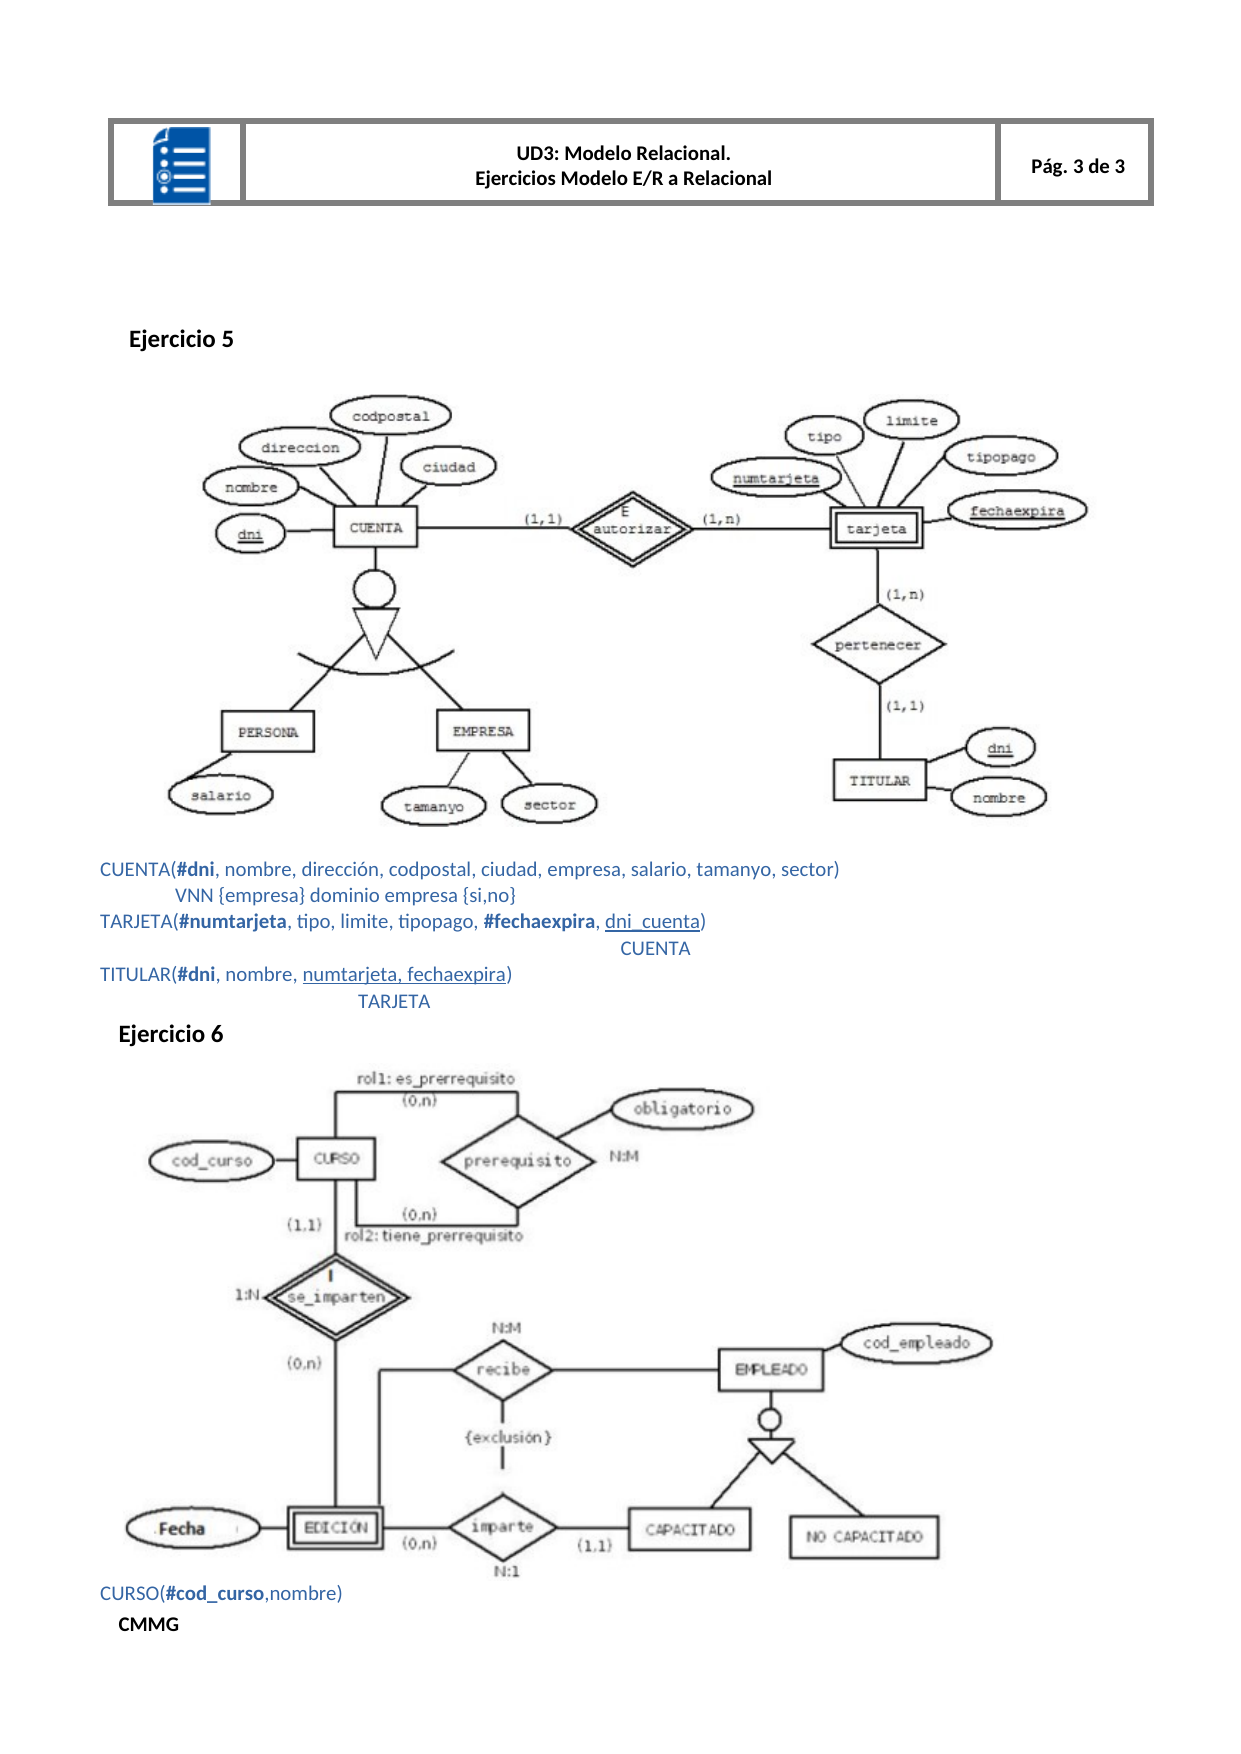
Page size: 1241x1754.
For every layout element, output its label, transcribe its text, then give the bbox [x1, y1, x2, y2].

picture [163, 394, 1097, 827]
text CUENTA(#dni, nombre, dirección, codpostal, ciudad, empresa, salario, tamanyo, sector) [100, 856, 1171, 881]
text TARJETA [100, 988, 1171, 1013]
text TITULAR(#dni, nombre, numtarjeta, fechaexpira) [100, 961, 1171, 987]
text CUENTA [100, 935, 1171, 961]
text Ejercicio 5 [118, 325, 1171, 353]
text CURSO(#cod_curso,nombre) [100, 1049, 1171, 1606]
text VNN {empresa} dominio empresa {si,no} [100, 882, 1171, 908]
picture [122, 1063, 1005, 1581]
text Ejercicio 6 [118, 1018, 1171, 1049]
picture [152, 127, 211, 205]
text TARJETA(#numtarjeta, tipo, limite, tipopago, #fechaexpira, dni_cuenta) [100, 909, 1171, 934]
